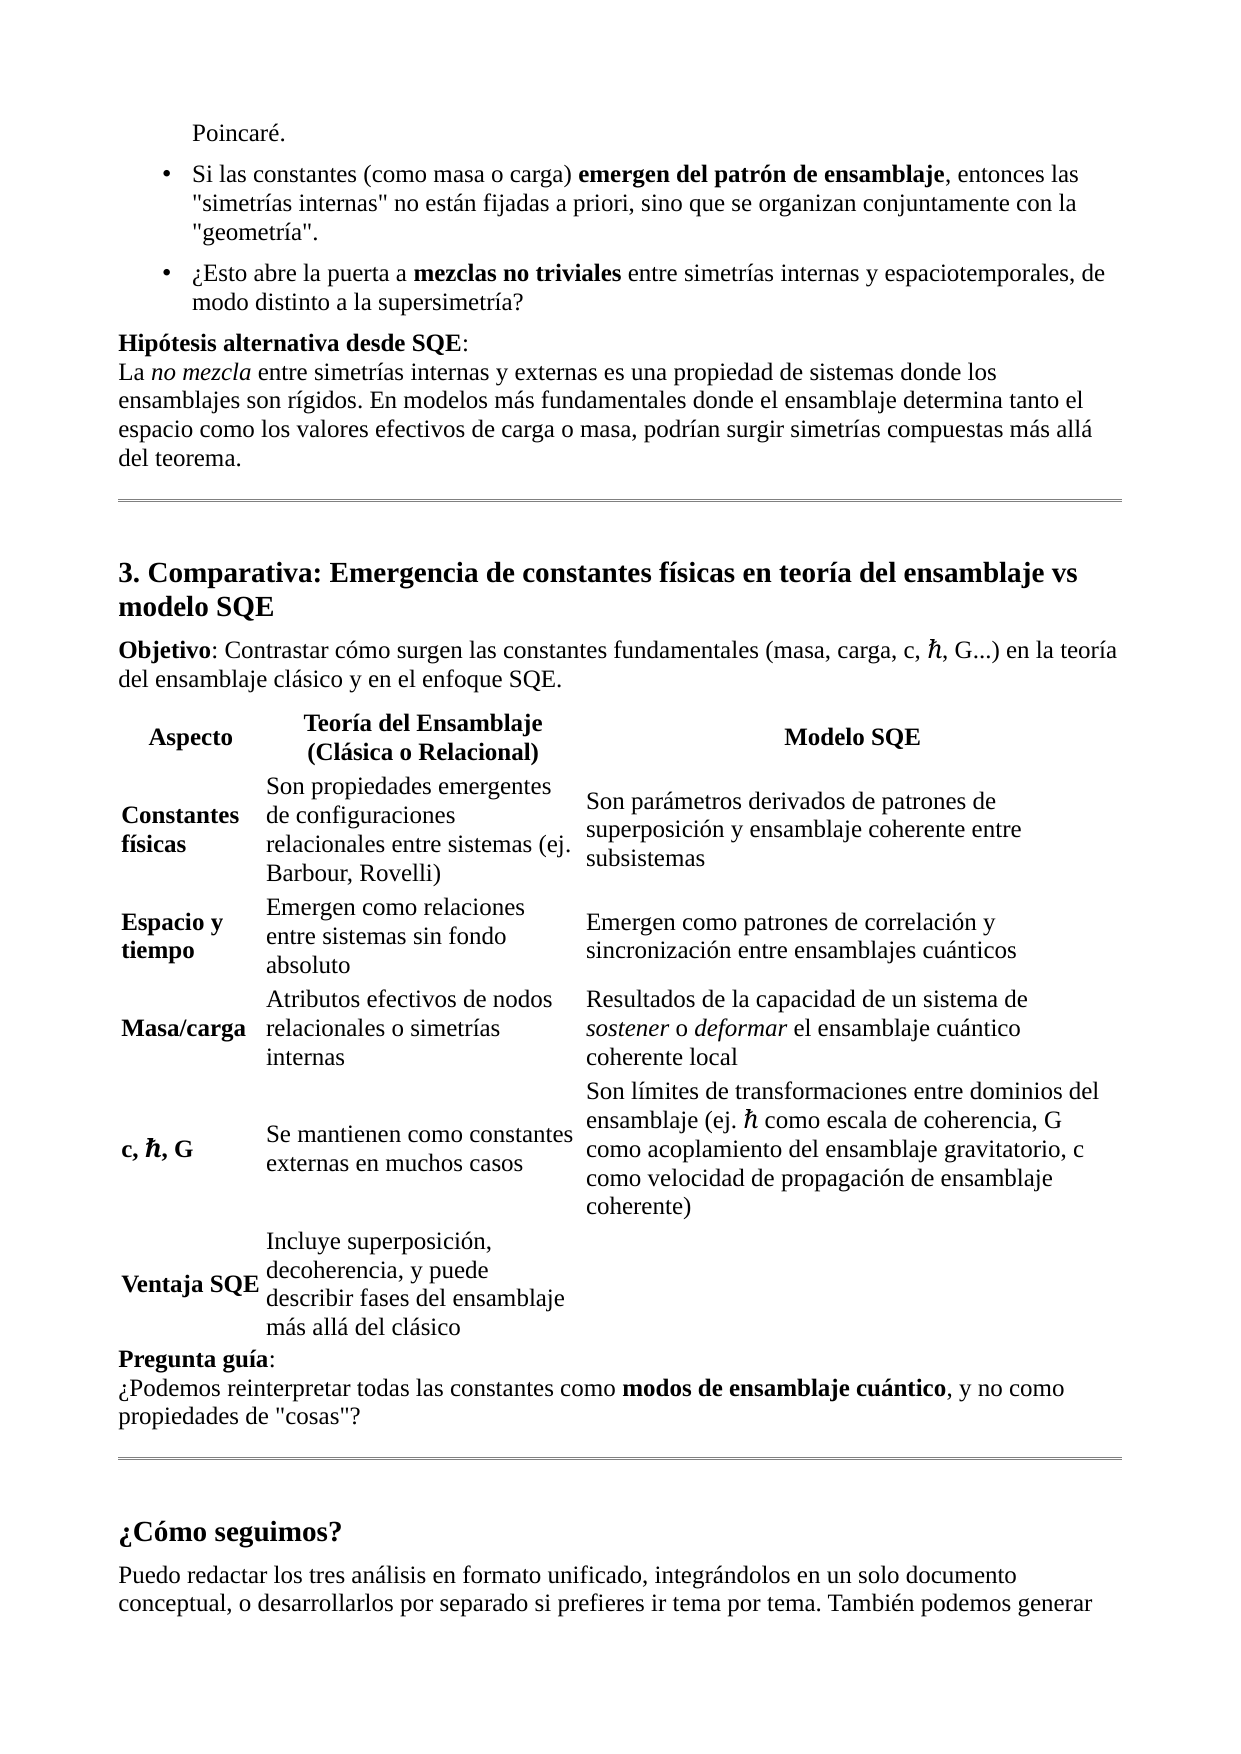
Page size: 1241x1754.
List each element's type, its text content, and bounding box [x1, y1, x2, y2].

table_cell Resultados de la capacidad de un sistema de sostener o deformar el ensamblaje cuántico coherente local [583, 981, 1122, 1073]
subtitle ¿Cómo seguimos? [118, 1514, 1122, 1547]
table_cell Emergen como patrones de correlación y sincronización entre ensamblajes cuánticos [583, 889, 1122, 981]
table_header Teoría del Ensamblaje (Clásica o Relacional) [263, 705, 583, 768]
table_cell Son límites de transformaciones entre dominios del ensamblaje (ej. ℏ como escala de coherencia, G como acoplamiento del ensamblaje gravitatorio, c como velocidad de propagación de ensamblaje coherente) [583, 1074, 1122, 1223]
table_cell Ventaja SQE [118, 1223, 263, 1344]
table_header Modelo SQE [583, 705, 1122, 768]
text Objetivo: Contrastar cómo surgen las constantes fundamentales (masa, carga, c, ℏ, G...) en la teoría del ensamblaje clásico y en el enfoque SQE. [118, 635, 1122, 693]
list Si las constantes (como masa o carga) emergen del patrón de ensamblaje, entonces las "simetrías internas" no están fijadas a priori, sino que se organizan conjuntamente con la "geometría". [162, 159, 1122, 246]
list Poincaré. [162, 118, 1122, 147]
table_cell Incluye superposición, decoherencia, y puede describir fases del ensamblaje más allá del clásico [263, 1223, 583, 1344]
table_header Aspecto [118, 705, 263, 768]
table_cell Masa/carga [118, 981, 263, 1073]
text Pregunta guía: ¿Podemos reinterpretar todas las constantes como modos de ensamblaje cuántico, y no como propiedades de "cosas"? [118, 1344, 1122, 1430]
table_cell Constantes físicas [118, 769, 263, 889]
table_cell Atributos efectivos de nodos relacionales o simetrías internas [263, 981, 583, 1073]
text Puedo redactar los tres análisis en formato unificado, integrándolos en un solo documento conceptual, o desarrollarlos por separado si prefieres ir tema por tema. También podemos generar [118, 1560, 1122, 1617]
table_cell [583, 1223, 1122, 1344]
table_cell Son propiedades emergentes de configuraciones relacionales entre sistemas (ej. Barbour, Rovelli) [263, 769, 583, 889]
table_cell Espacio y tiempo [118, 889, 263, 981]
table_cell Emergen como relaciones entre sistemas sin fondo absoluto [263, 889, 583, 981]
table_cell Son parámetros derivados de patrones de superposición y ensamblaje coherente entre subsistemas [583, 769, 1122, 889]
table_cell c, ℏ, G [118, 1074, 263, 1223]
table_cell Se mantienen como constantes externas en muchos casos [263, 1074, 583, 1223]
text Hipótesis alternativa desde SQE: La no mezcla entre simetrías internas y externas es una propiedad de sistemas donde los ensamblajes son rígidos. En modelos más fundamentales donde el ensamblaje determina tanto el espacio como los valores efectivos de carga o masa, podrían surgir simetrías compuestas más allá del teorema. [118, 328, 1122, 472]
list ¿Esto abre la puerta a mezclas no triviales entre simetrías internas y espaciotemporales, de modo distinto a la supersimetría? [162, 258, 1122, 316]
subtitle 3. Comparativa: Emergencia de constantes físicas en teoría del ensamblaje vs modelo SQE [118, 556, 1122, 623]
